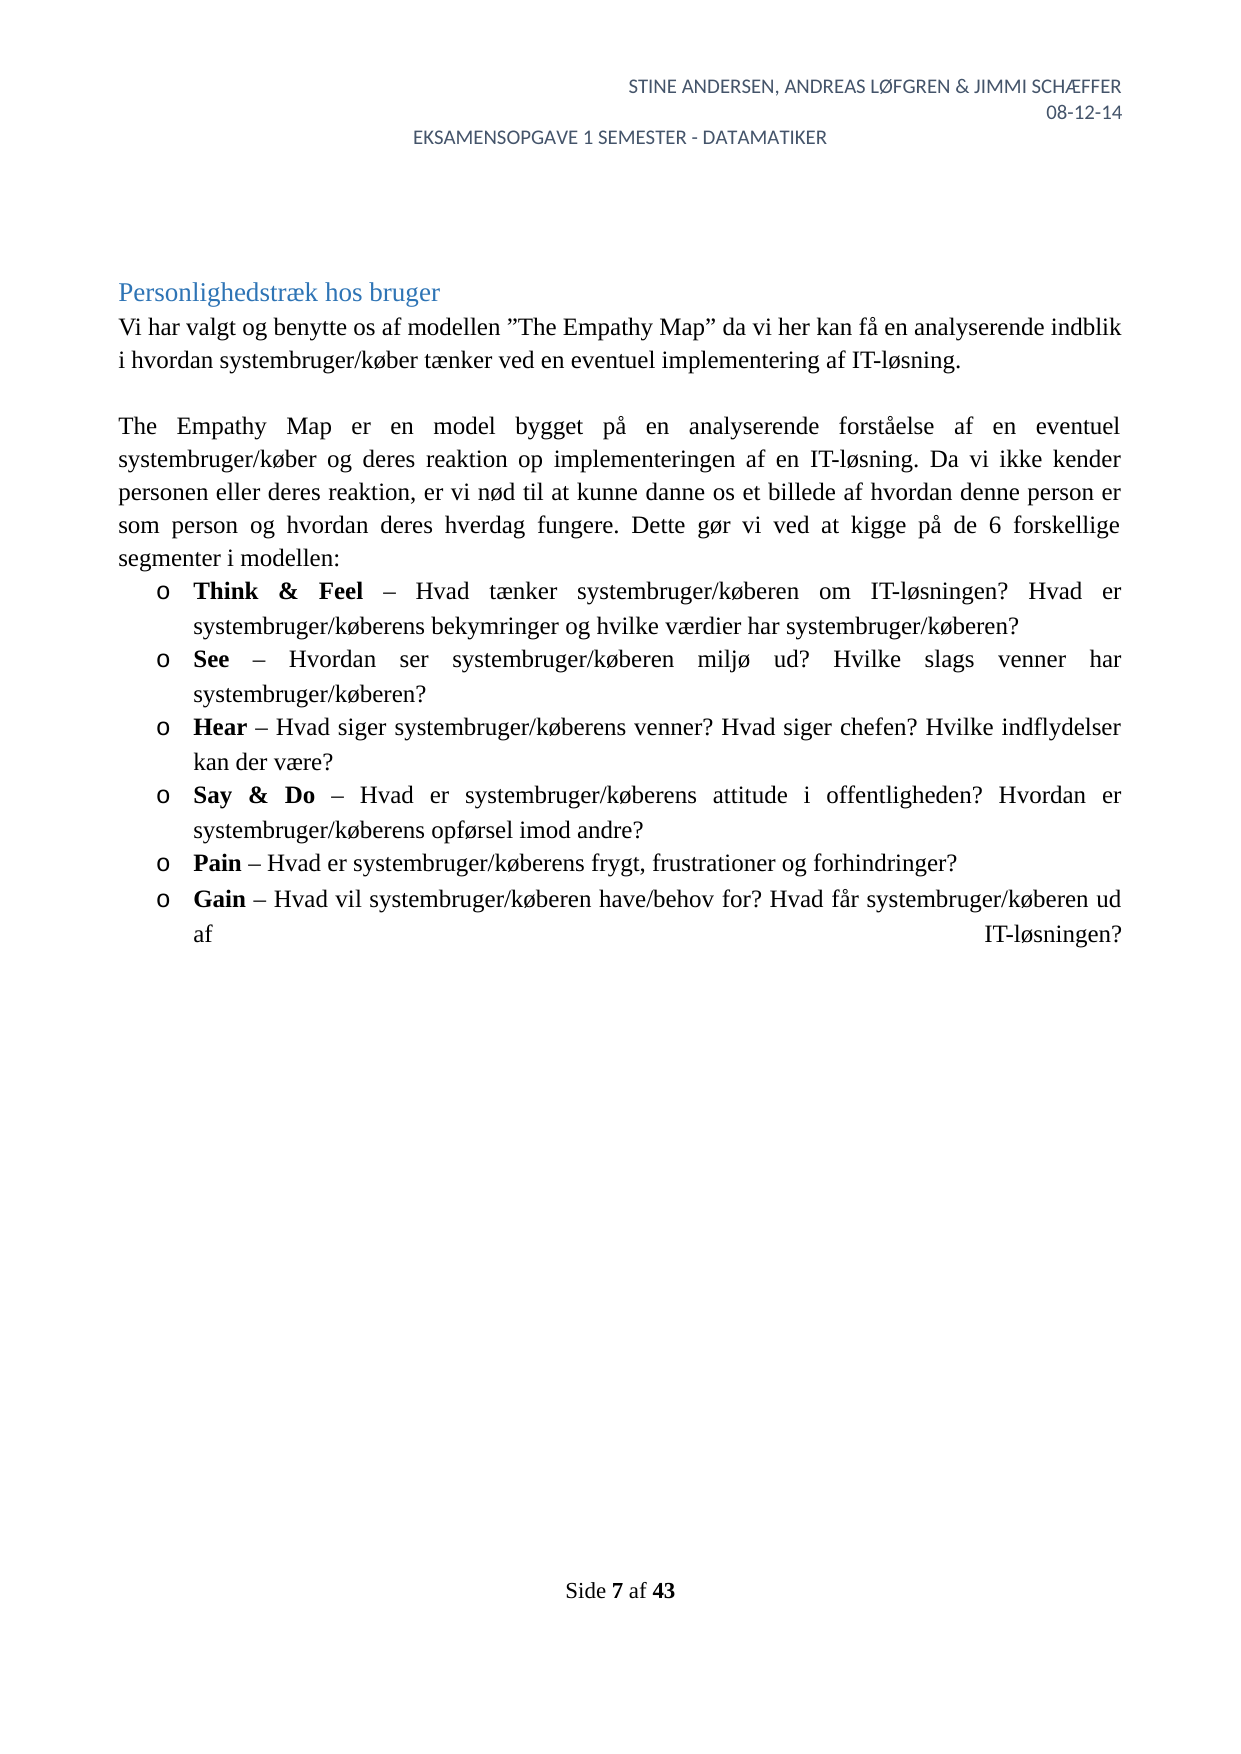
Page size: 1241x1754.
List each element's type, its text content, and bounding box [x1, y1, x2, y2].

text The Empathy Map er en model bygget på en analyserende forståelse af en eventuel systembruger/køber og deres reaktion op implementeringen af en IT-løsning. Da vi ikke kender personen eller deres reaktion, er vi nød til at kunne danne os et billede af hvordan denne person er som person og hvordan deres hverdag fungere. Dette gør vi ved at kigge på de 6 forskellige segmenter i modellen: [118, 411, 1122, 572]
list Gain – Hvad vil systembruger/køberen have/behov for? Hvad får systembruger/køberen ud af IT-løsningen? [156, 884, 1122, 948]
subtitle Personlighedstræk hos bruger [118, 276, 1122, 307]
list Say & Do – Hvad er systembruger/køberens attitude i offentligheden? Hvordan er systembruger/køberens opførsel imod andre? [156, 780, 1122, 844]
list Pain – Hvad er systembruger/køberens frygt, frustrationer og forhindringer? [156, 848, 1122, 879]
list Think & Feel – Hvad tænker systembruger/køberen om IT-løsningen? Hvad er systembruger/køberens bekymringer og hvilke værdier har systembruger/køberen? [156, 576, 1122, 640]
text Vi har valgt og benytte os af modellen ”The Empathy Map” da vi her kan få en analyserende indblik i hvordan systembruger/køber tænker ved en eventuel implementering af IT-løsning. [118, 312, 1122, 373]
list Hear – Hvad siger systembruger/køberens venner? Hvad siger chefen? Hvilke indflydelser kan der være? [156, 712, 1122, 776]
list See – Hvordan ser systembruger/køberen miljø ud? Hvilke slags venner har systembruger/køberen? [156, 644, 1122, 708]
